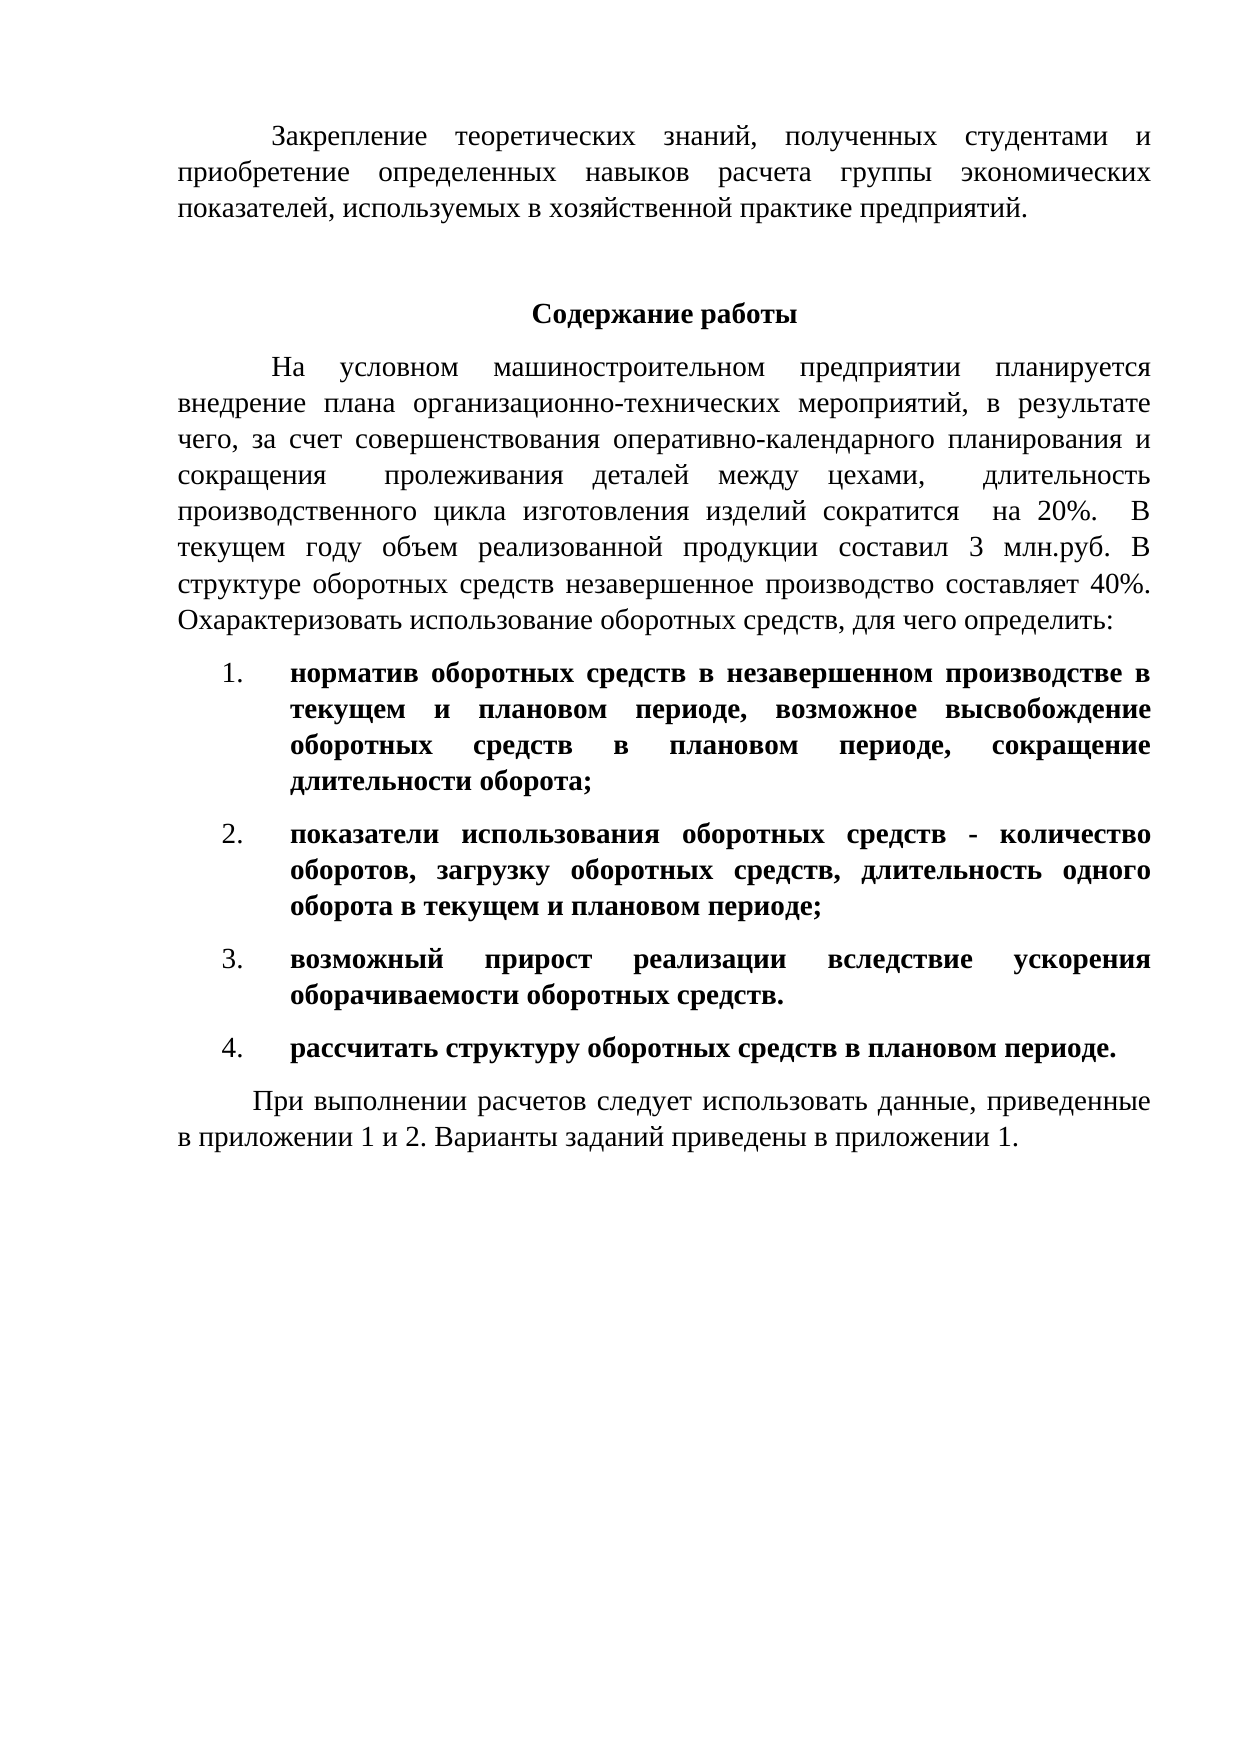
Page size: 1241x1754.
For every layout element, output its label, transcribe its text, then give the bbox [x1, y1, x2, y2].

list показатели использования оборотных средств - количество оборотов, загрузку оборотных средств, длительность одного оборота в текущем и плановом периоде; [221, 816, 1152, 922]
text При выполнении расчетов следует использовать данные, приведенные в приложении 1 и 2. Варианты заданий приведены в приложении 1. [177, 1083, 1152, 1152]
text На условном машиностроительном предприятии планируется внедрение плана организационно-технических мероприятий, в результате чего, за счет совершенствования оперативно-календарного планирования и сокращения пролеживания деталей между цехами, длительность производственного цикла изготовления изделий сократится на 20%. В текущем году объем реализованной продукции составил 3 млн.руб. В структуре оборотных средств незавершенное производство составляет 40%. Охарактеризовать использование оборотных средств, для чего определить: [177, 349, 1152, 635]
list норматив оборотных средств в незавершенном производстве в текущем и плановом периоде, возможное высвобождение оборотных средств в плановом периоде, сокращение длительности оборота; [221, 655, 1152, 797]
text Закрепление теоретических знаний, полученных студентами и приобретение определенных навыков расчета группы экономических показателей, используемых в хозяйственной практике предприятий. [177, 118, 1152, 224]
subtitle Содержание работы [177, 296, 1152, 329]
list возможный прирост реализации вследствие ускорения оборачиваемости оборотных средств. [221, 941, 1152, 1011]
list рассчитать структуру оборотных средств в плановом периоде. [221, 1030, 1152, 1063]
